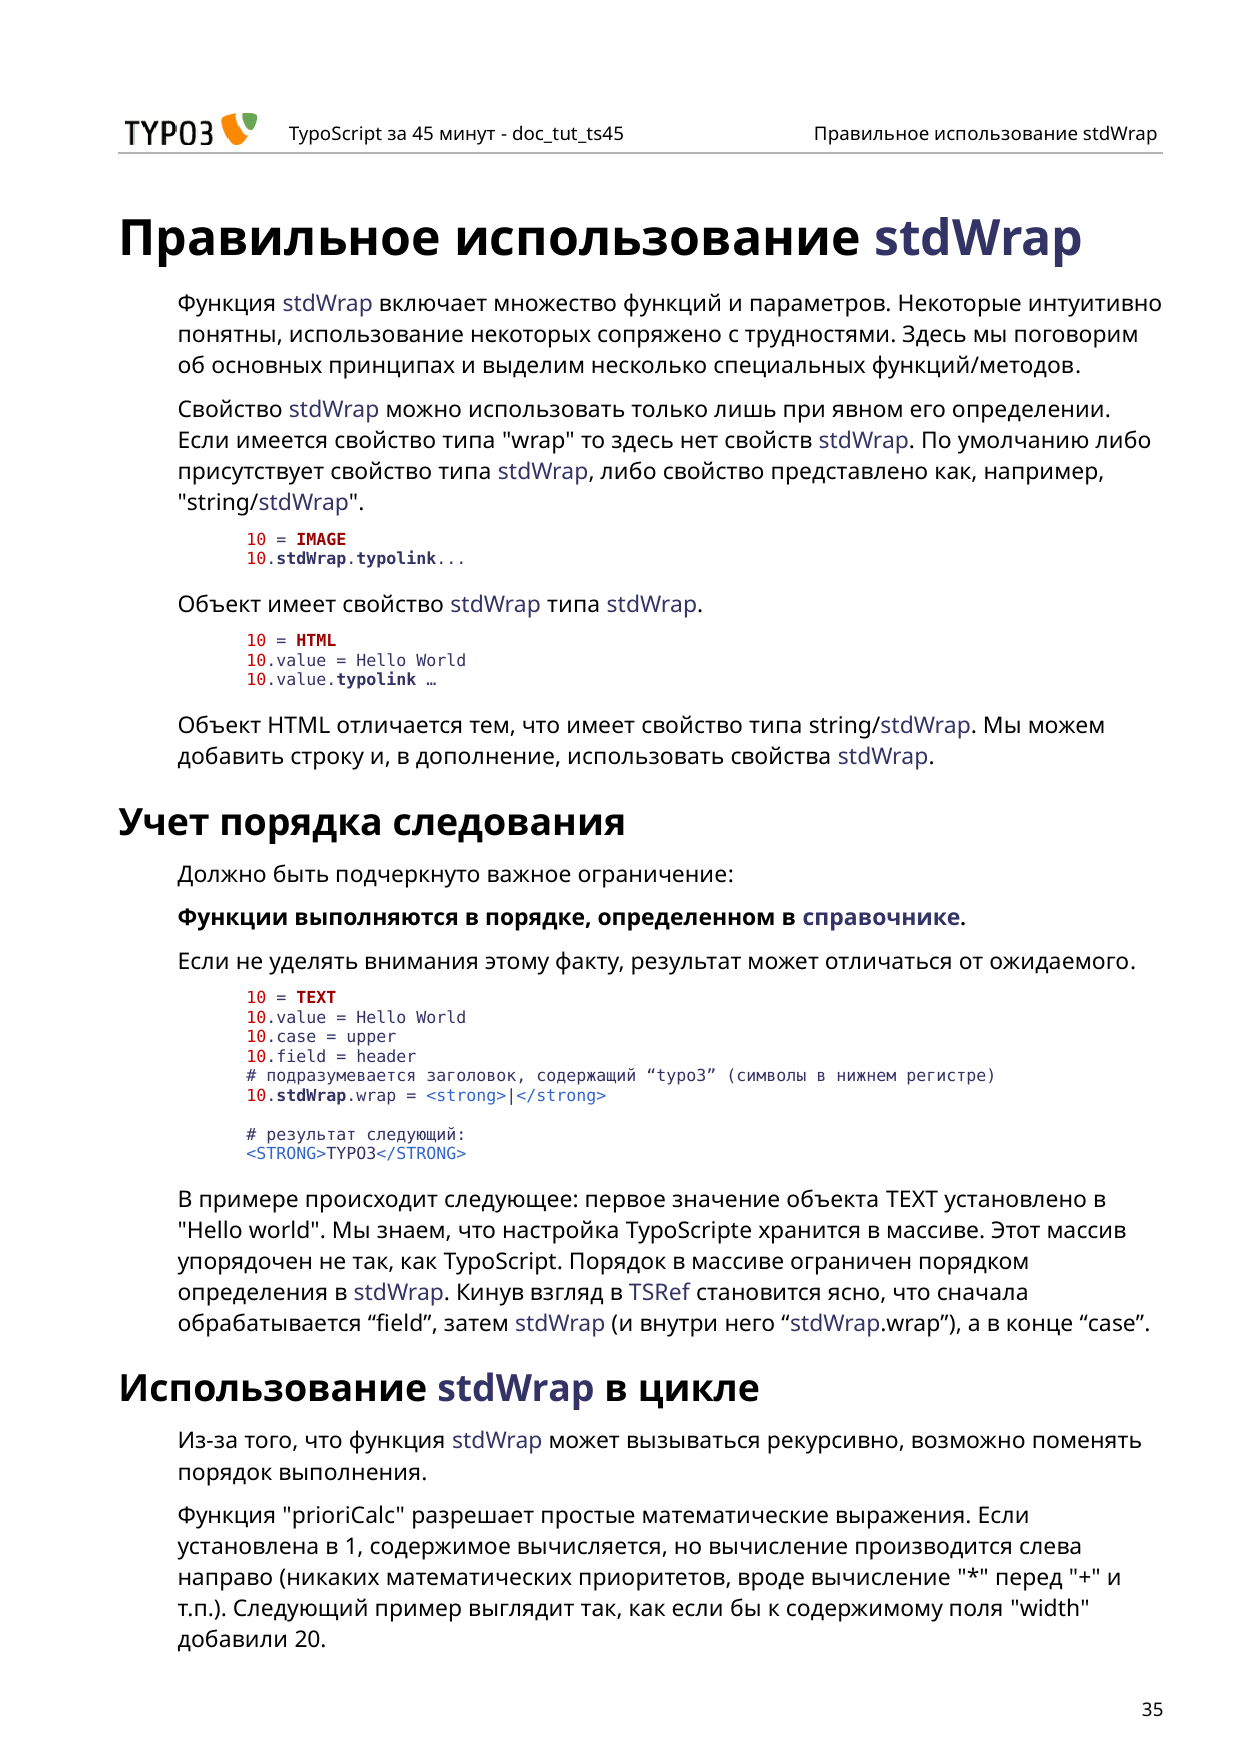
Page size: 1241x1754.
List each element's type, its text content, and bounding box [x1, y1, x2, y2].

subtitle Правильное использование stdWrap [118, 202, 1163, 269]
text Свойство stdWrap можно использовать только лишь при явном его определении. Если имеется свойство типа "wrap" то здесь нет свойств stdWrap. По умолчанию либо присутствует свойство типа stdWrap, либо свойство представлено как, например, "string/stdWrap". [177, 393, 1163, 517]
text Объект имеет свойство stdWrap типа stdWrap. [177, 588, 1163, 619]
text 10 = TEXT [236, 988, 1163, 1007]
text 10.stdWrap.wrap = <strong>|</strong> [236, 1085, 1163, 1105]
subtitle Использование stdWrap в цикле [118, 1362, 1163, 1413]
text 10.stdWrap.typolink... [236, 549, 1163, 568]
text Если не уделять внимания этому факту, результат может отличаться от ожидаемого. [177, 944, 1163, 976]
text Объект HTML отличается тем, что имеет свойство типа string/stdWrap. Мы можем добавить строку и, в дополнение, использовать свойства stdWrap. [177, 709, 1163, 771]
text Функции выполняются в порядке, определенном в справочнике. [177, 901, 1163, 932]
subtitle Учет порядка следования [118, 795, 1163, 846]
text <STRONG>TYPO3</STRONG> [236, 1144, 1163, 1163]
text 10 = HTML [236, 631, 1163, 651]
text 10 = IMAGE [236, 529, 1163, 549]
text 10.value.typolink … [236, 670, 1163, 690]
text Функция stdWrap включает множество функций и параметров. Некоторые интуитивно понятны, использование некоторых сопряжено с трудностями. Здесь мы поговорим об основных принципах и выделим несколько специальных функций/методов. [177, 287, 1163, 380]
text Должно быть подчеркнуто важное ограничение: [177, 858, 1163, 889]
text # результат следующий: [236, 1124, 1163, 1144]
text Функция "prioriCalc" разрешает простые математические выражения. Если установлена в 1, содержимое вычисляется, но вычисление производится слева направо (никаких математических приоритетов, вроде вычисление "*" перед "+" и т.п.). Следующий пример выглядит так, как если бы к содержимому поля "width" добавили 20. [177, 1499, 1163, 1654]
picture [124, 112, 260, 145]
text 10.field = header [236, 1046, 1163, 1066]
text # подразумевается заголовок, содержащий “typo3” (символы в нижнем регистре) [236, 1066, 1163, 1085]
text В примере происходит следующее: первое значение объекта TEXT установлено в "Hello world". Мы знаем, что настройка TypoScriptе хранится в массиве. Этот массив упорядочен не так, как TypoScript. Порядок в массиве ограничен порядком определения в stdWrap. Кинув взгляд в TSRef становится ясно, что сначала обрабатывается “field”, затем stdWrap (и внутри него “stdWrap.wrap”), а в конце “case”. [177, 1183, 1163, 1338]
text 10.value = Hello World [236, 651, 1163, 670]
text 10.case = upper [236, 1027, 1163, 1046]
text Из-за того, что функция stdWrap может вызываться рекурсивно, возможно поменять порядок выполнения. [177, 1424, 1163, 1487]
text 10.value = Hello World [236, 1007, 1163, 1027]
